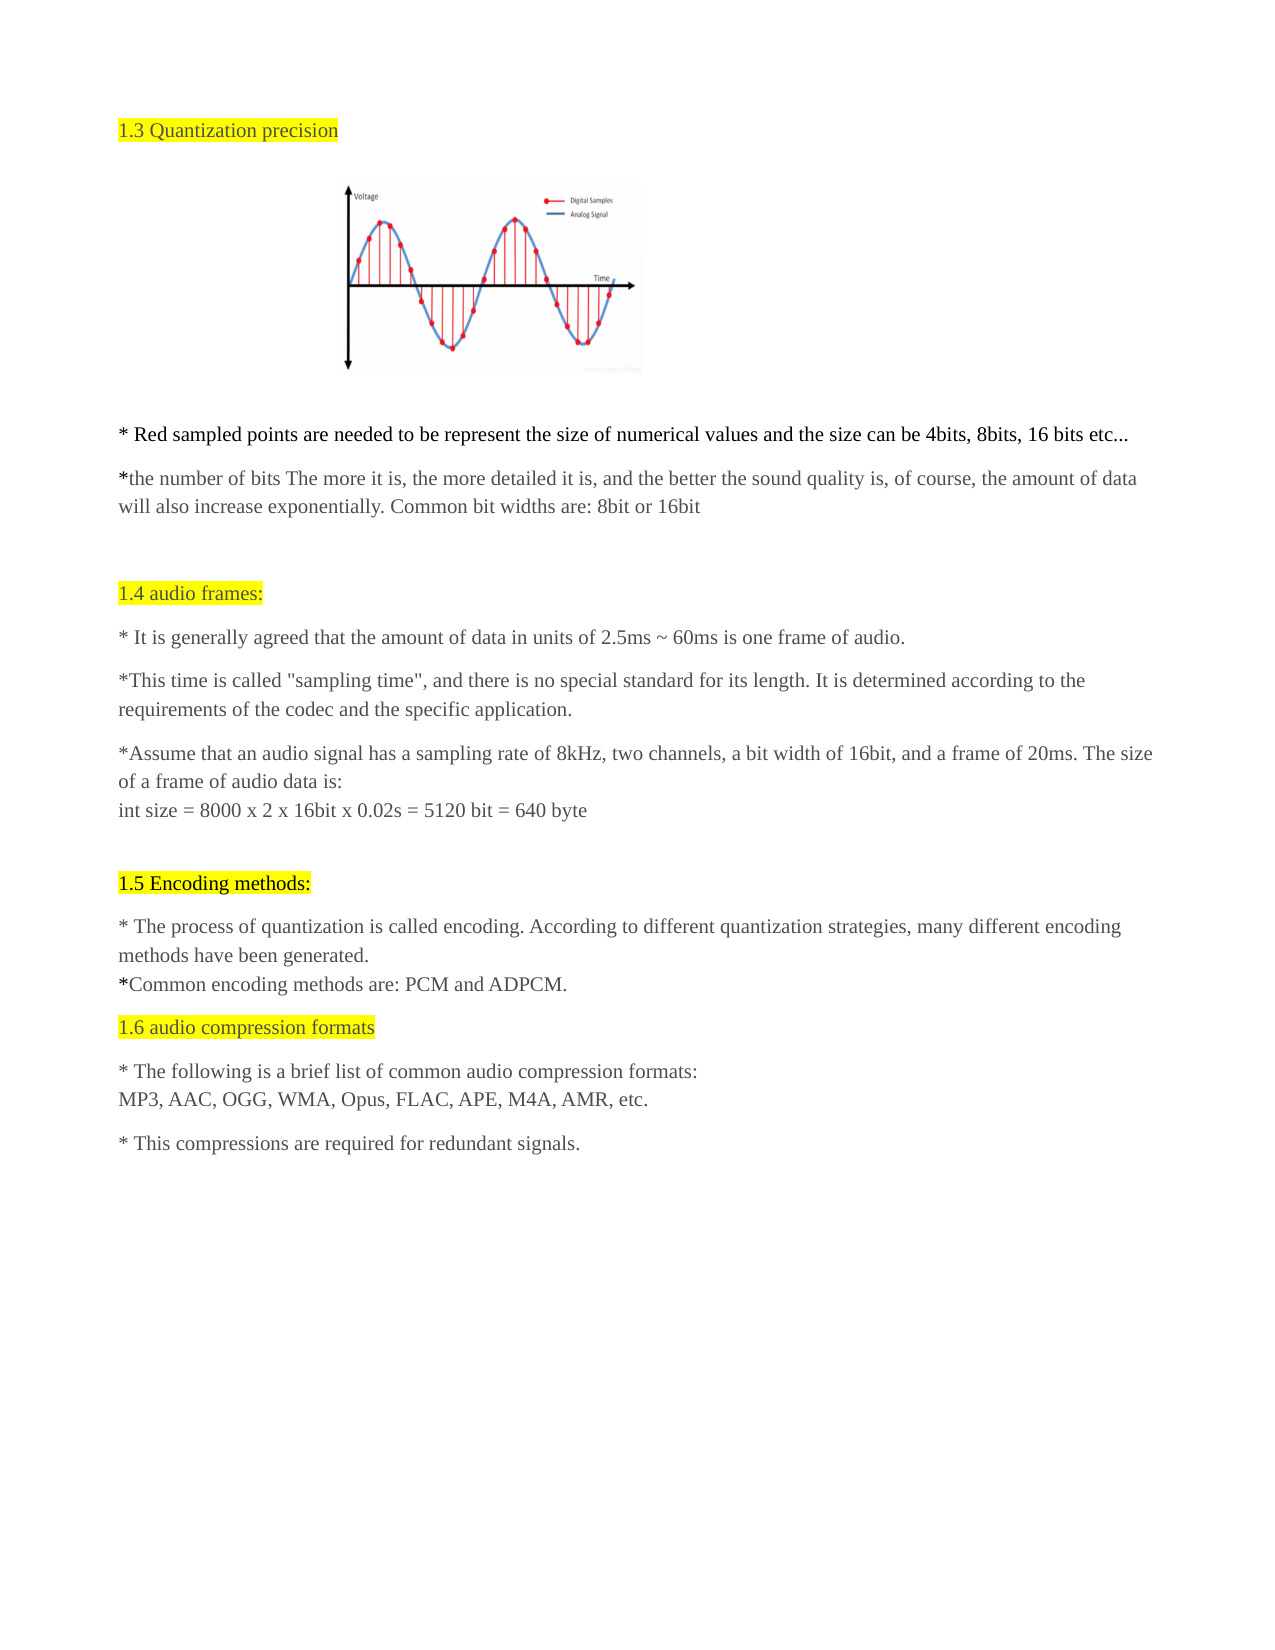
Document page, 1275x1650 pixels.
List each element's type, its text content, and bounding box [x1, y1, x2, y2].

text *This time is called "sampling time", and there is no special standard for its length. It is determined according to the requirements of the codec and the specific application. [118, 668, 1157, 721]
text * The process of quantization is called encoding. According to different quantization strategies, many different encoding methods have been generated. *Common encoding methods are: PCM and ADPCM. [118, 914, 1157, 996]
text * The following is a brief list of common audio compression formats: MP3, AAC, OGG, WMA, Opus, FLAC, APE, M4A, AMR, etc. [118, 1058, 1157, 1111]
picture [336, 182, 643, 376]
text *Assume that an audio signal has a sampling rate of 8kHz, two channels, a bit width of 16bit, and a frame of 20ms. The size of a frame of audio data is: int size = 8000 x 2 x 16bit x 0.02s = 5120 bit = 640 byte [118, 741, 1157, 851]
text 1.4 audio frames: [118, 581, 1157, 605]
text 1.3 Quantization precision [118, 118, 1157, 142]
text 1.6 audio compression formats [118, 1015, 1157, 1039]
text * It is generally agreed that the amount of data in units of 2.5ms ~ 60ms is one frame of audio. [118, 625, 1157, 649]
text * This compressions are required for redundant signals. [118, 1131, 1157, 1155]
text * Red sampled points are needed to be represent the size of numerical values and the size can be 4bits, 8bits, 16 bits etc... [118, 422, 1157, 446]
text *the number of bits The more it is, the more detailed it is, and the better the sound quality is, of course, the amount of data will also increase exponentially. Common bit widths are: 8bit or 16bit [118, 466, 1157, 518]
text 1.5 Encoding methods: [118, 871, 1157, 894]
